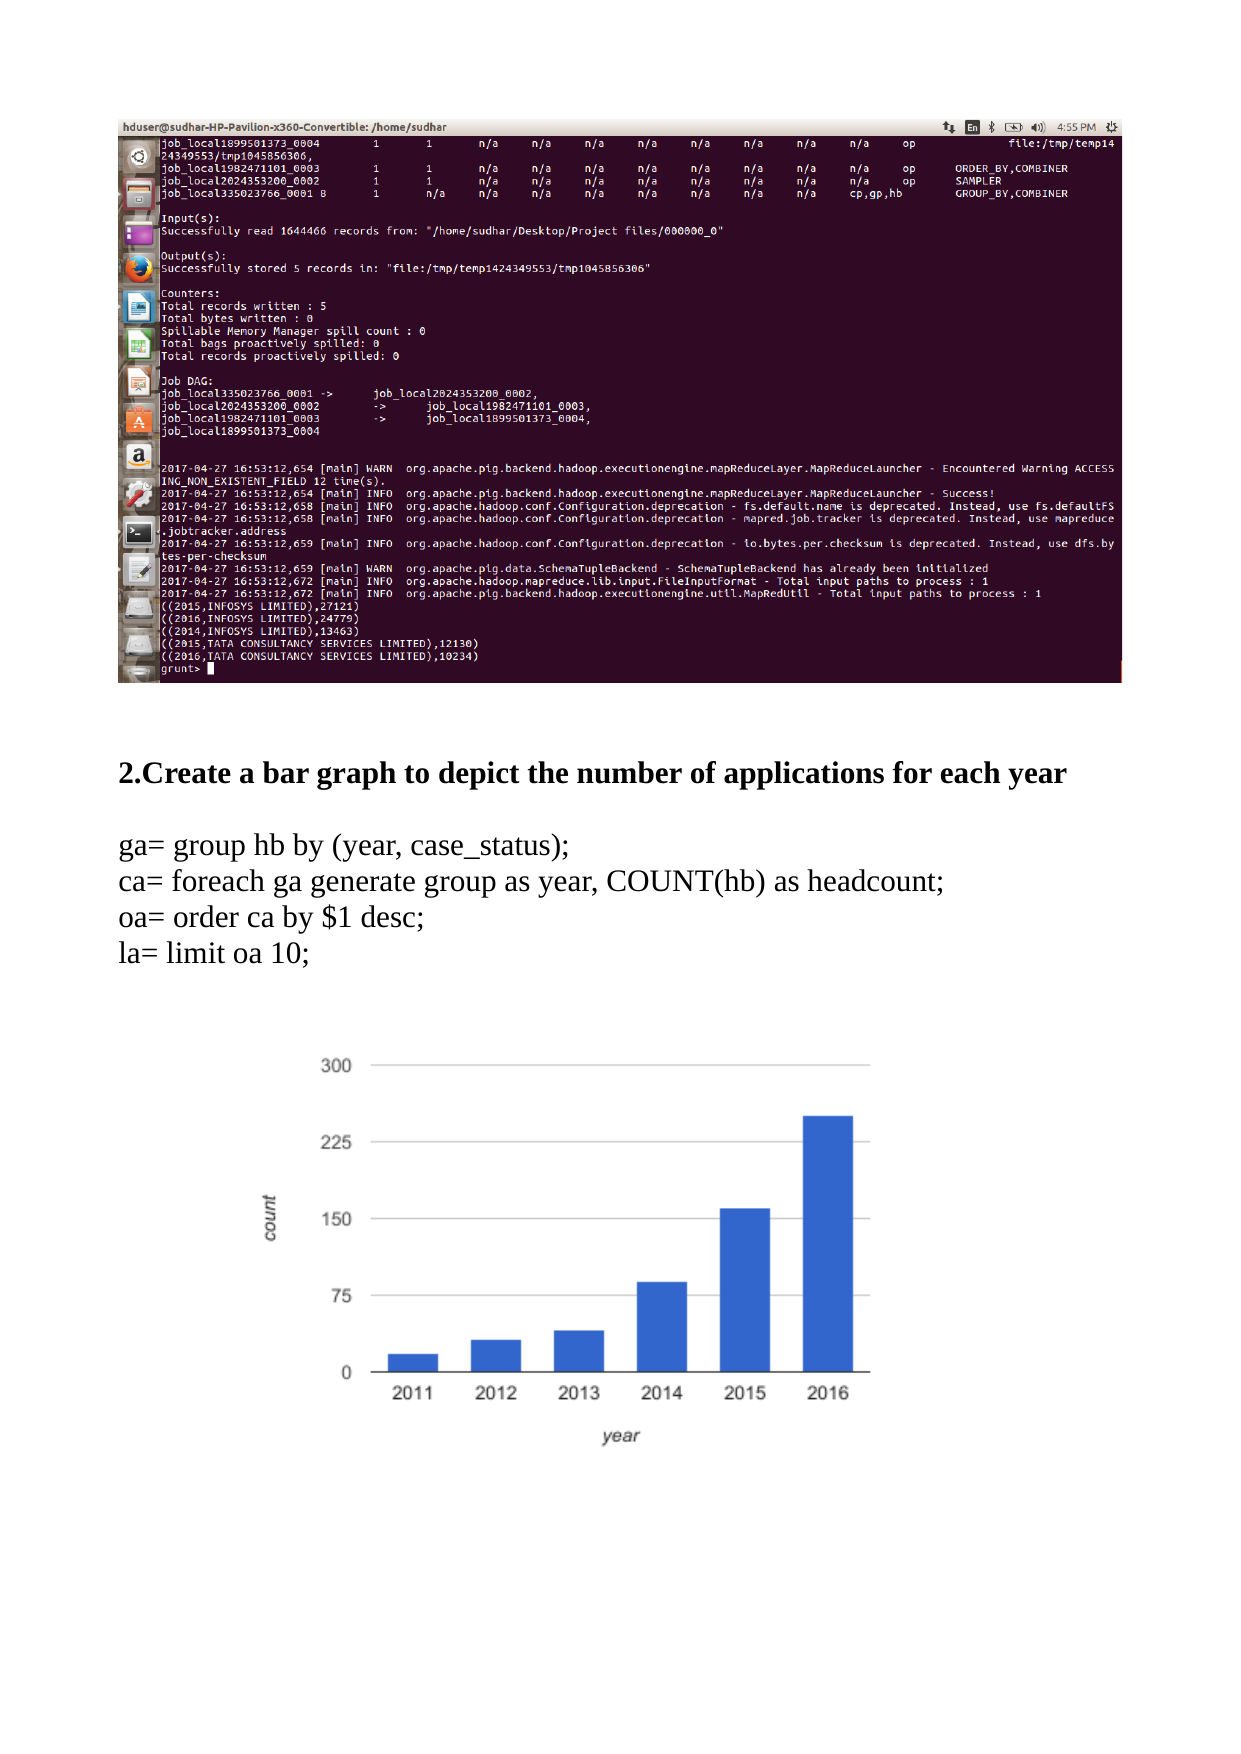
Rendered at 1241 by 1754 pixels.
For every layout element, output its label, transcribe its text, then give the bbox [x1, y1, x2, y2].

text 2.Create a bar graph to depict the number of applications for each year [118, 754, 1122, 790]
text ca= foreach ga generate group as year, COUNT(hb) as headcount; [118, 862, 1122, 898]
picture [217, 970, 1024, 1467]
text la= limit oa 10; [118, 934, 1122, 970]
text ga= group hb by (year, case_status); [118, 826, 1122, 862]
picture [118, 118, 1123, 683]
text oa= order ca by $1 desc; [118, 898, 1122, 934]
